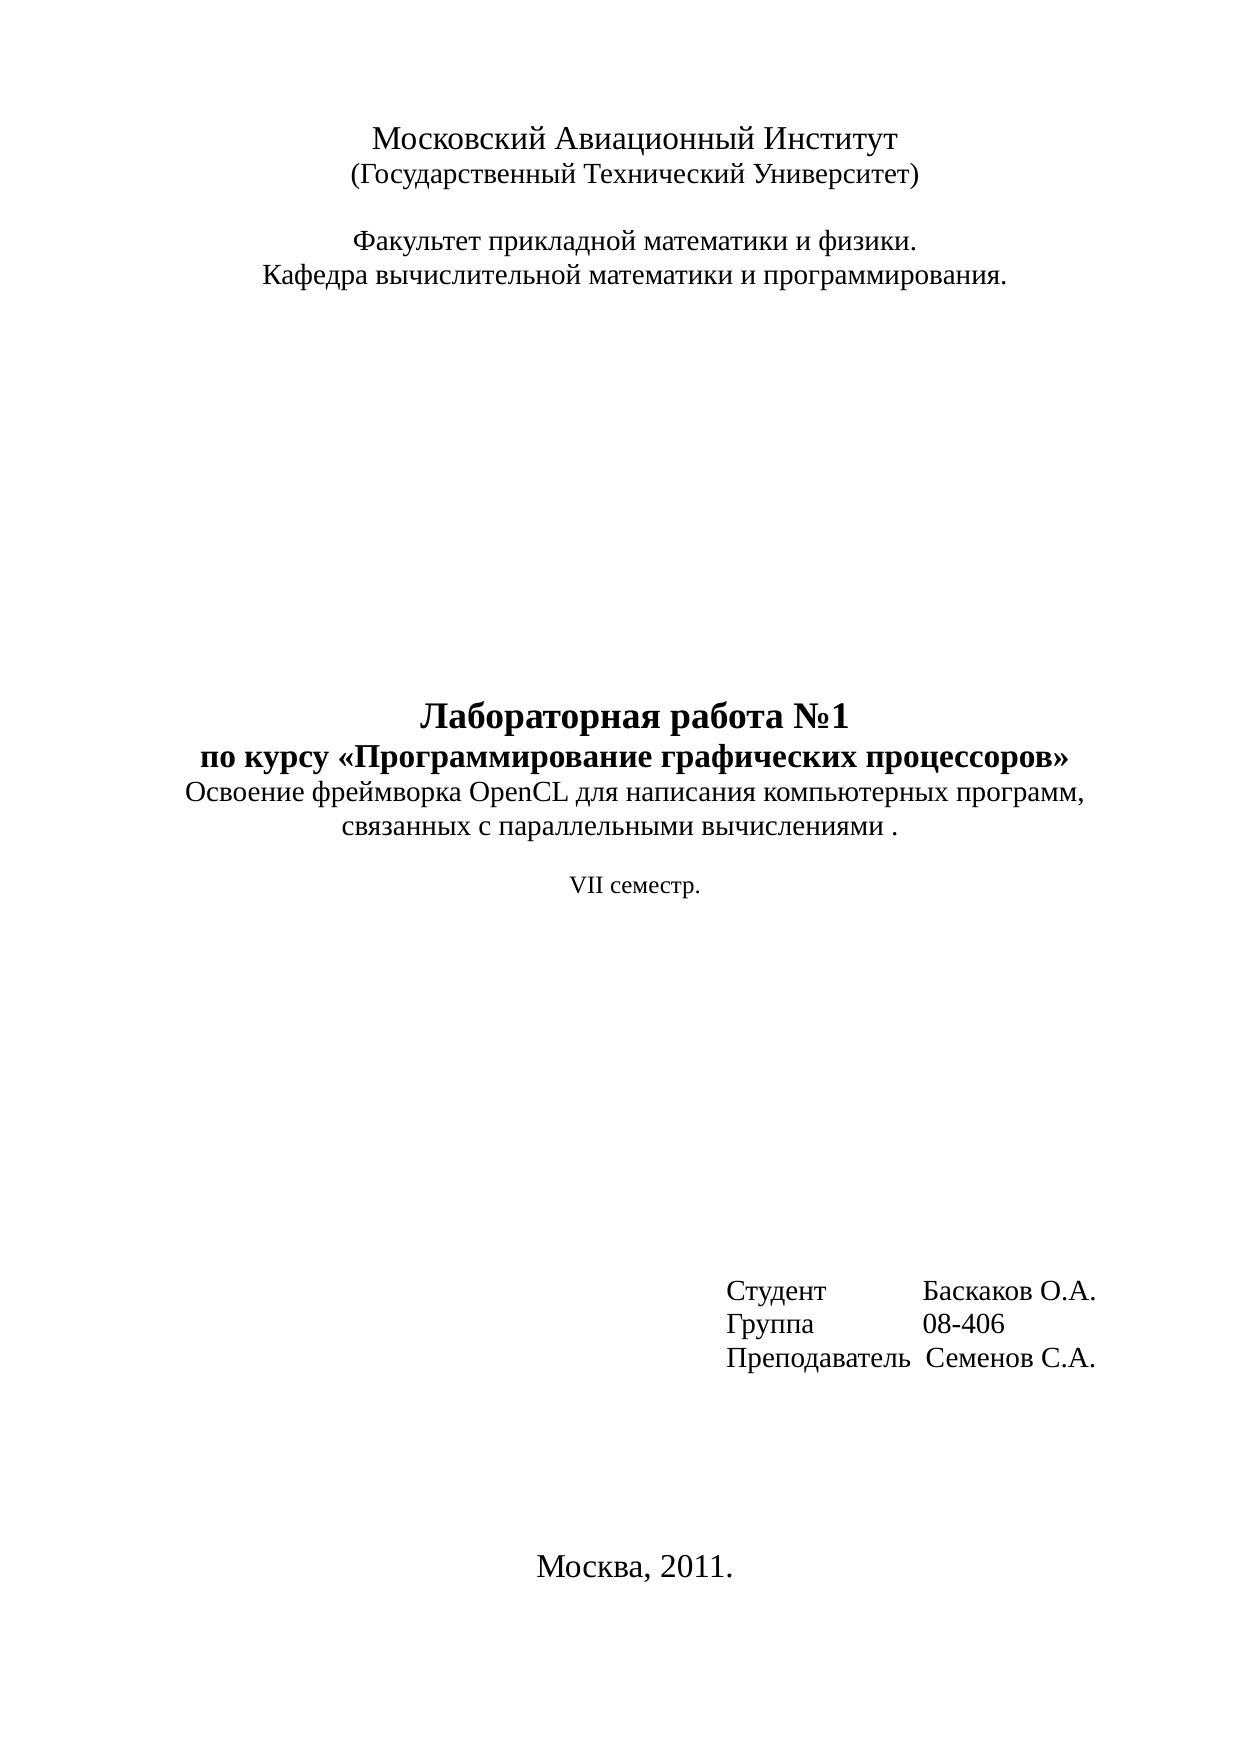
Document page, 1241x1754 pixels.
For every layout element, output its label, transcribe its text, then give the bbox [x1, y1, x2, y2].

text Освоение фреймворка OpenCL для написания компьютерных программ, связанных с параллельными вычислениями . [118, 774, 1122, 842]
text по курсу «Программирование графических процессоров» [118, 736, 1122, 774]
text Студент Баскаков О.А. [118, 1273, 1122, 1306]
text Группа 08-406 [118, 1306, 1122, 1340]
text Преподаватель Семенов С.А. [118, 1340, 1122, 1373]
text Кафедра вычислительной математики и программирования. [118, 257, 1122, 291]
text Москва, 2011. [118, 1546, 1122, 1584]
text Факультет прикладной математики и физики. [118, 223, 1122, 257]
text Московский Авиационный Институт [118, 118, 1122, 156]
text (Государственный Технический Университет) [118, 156, 1122, 190]
text Лабораторная работа №1 [118, 693, 1122, 736]
text VII семестр. [118, 870, 1122, 899]
